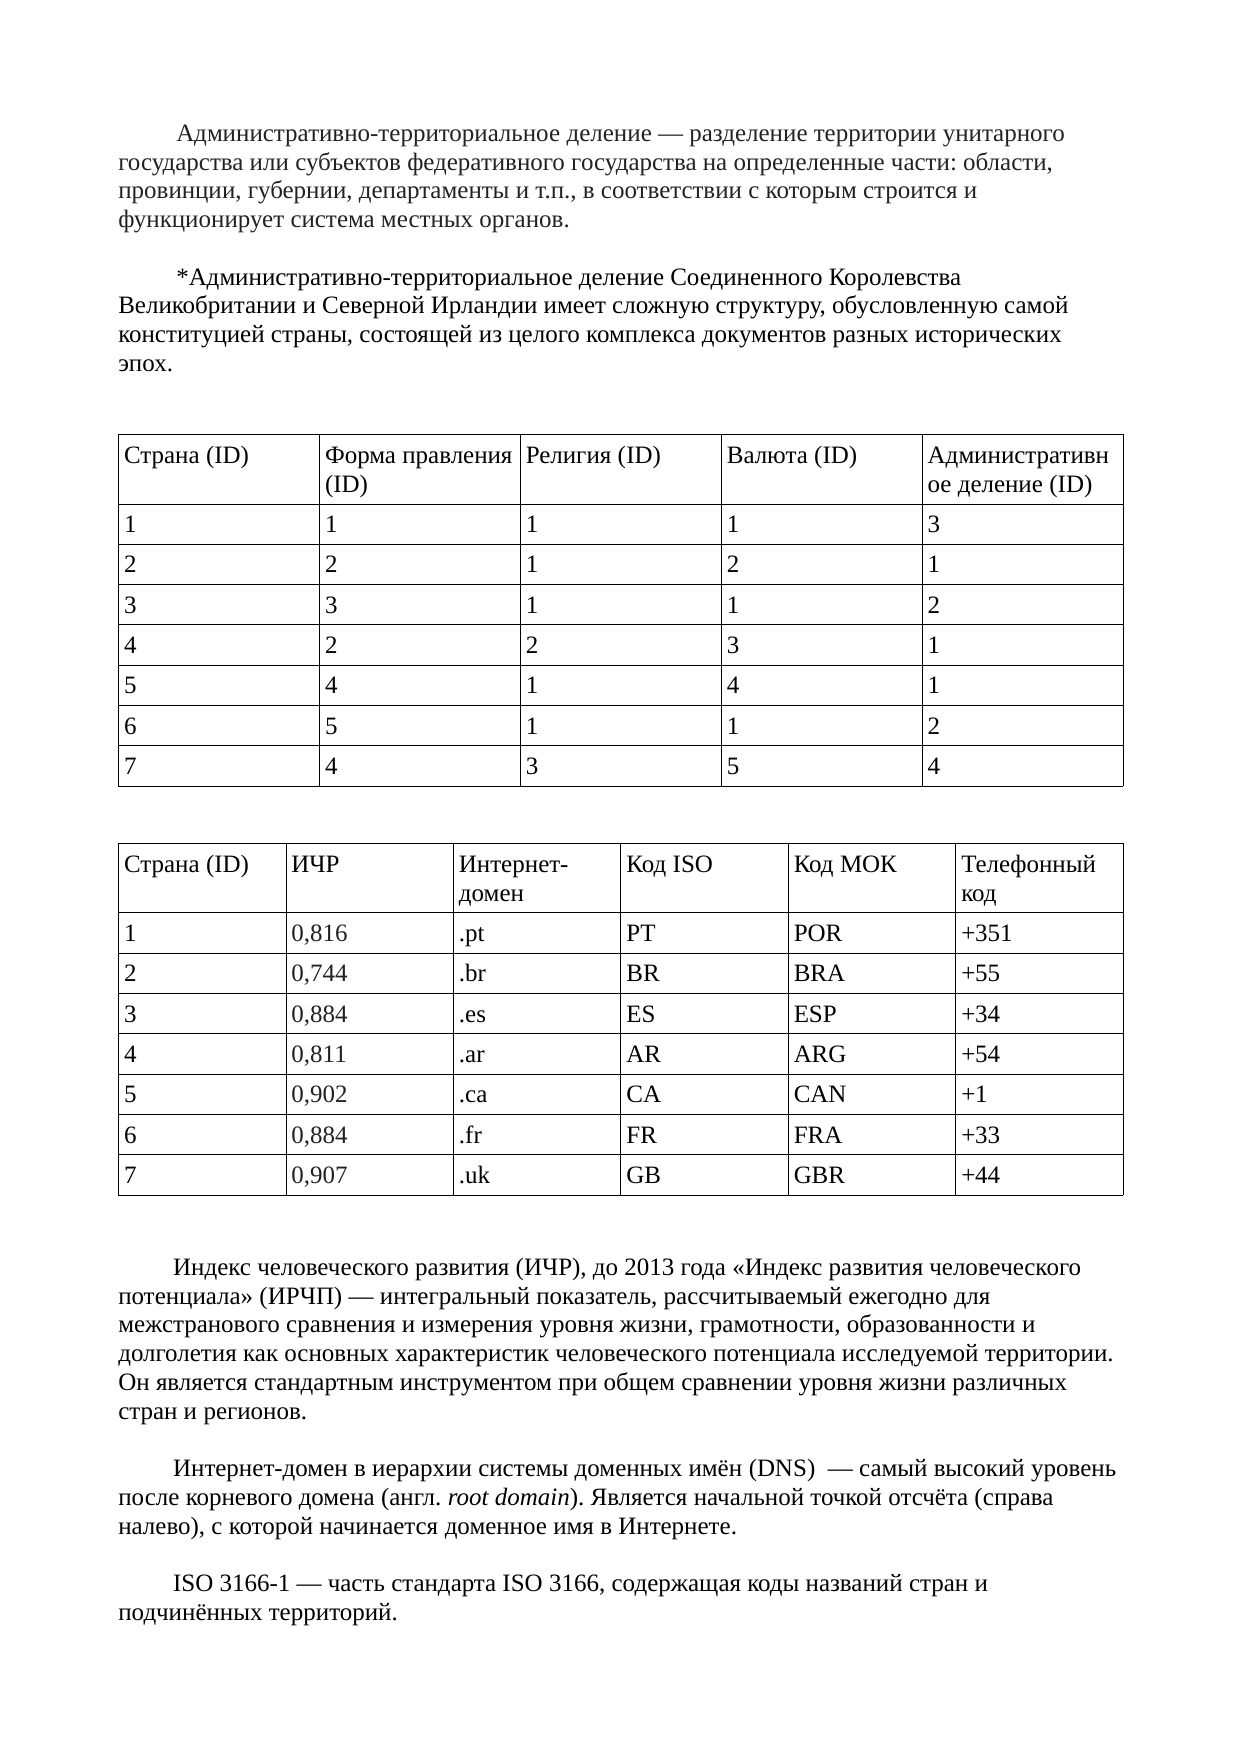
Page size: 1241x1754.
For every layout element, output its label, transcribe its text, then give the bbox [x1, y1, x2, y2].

table_cell +55 [956, 954, 1123, 993]
table_cell 1 [521, 545, 721, 584]
table_cell 2 [923, 706, 1123, 745]
table_cell 5 [119, 1075, 286, 1114]
table_cell 3 [521, 746, 721, 786]
table_cell 6 [119, 706, 319, 745]
table_cell 2 [521, 625, 721, 665]
table_cell 0,884 [287, 1115, 453, 1154]
table_cell 5 [320, 706, 520, 745]
table_cell 7 [119, 746, 319, 786]
table_cell ES [621, 994, 788, 1033]
table_cell 5 [119, 666, 319, 705]
table_header Код ISO [621, 844, 788, 912]
table_cell +1 [956, 1075, 1123, 1114]
table_cell ESP [789, 994, 955, 1033]
table_cell .pt [454, 913, 620, 953]
table_cell FRA [789, 1115, 955, 1154]
text Интернет-домен в иерархии системы доменных имён (DNS) — самый высокий уровень после корневого домена (англ. root domain). Является начальной точкой отсчёта (справа налево), с которой начинается доменное имя в Интернете. [118, 1453, 1123, 1539]
table_header Административное деление (ID) [923, 435, 1123, 503]
table_header Страна (ID) [119, 844, 286, 912]
table_cell 2 [923, 585, 1123, 624]
table_cell 1 [521, 706, 721, 745]
table_cell PT [621, 913, 788, 953]
table_cell 1 [521, 505, 721, 544]
table_header Валюта (ID) [722, 435, 922, 503]
table_cell 3 [119, 994, 286, 1033]
table_cell +44 [956, 1155, 1123, 1194]
table_cell 0,816 [287, 913, 453, 953]
table_cell 1 [320, 505, 520, 544]
table_cell 0,884 [287, 994, 453, 1033]
text *Административно-территориальное деление Соединенного Королевства Великобритании и Северной Ирландии имеет сложную структуру, обусловленную самой конституцией страны, состоящей из целого комплекса документов разных исторических эпох. [118, 262, 1123, 377]
table_cell POR [789, 913, 955, 953]
table_cell 2 [320, 545, 520, 584]
table_cell +54 [956, 1034, 1123, 1073]
table_header Форма правления (ID) [320, 435, 520, 503]
table_cell FR [621, 1115, 788, 1154]
table_cell 0,907 [287, 1155, 453, 1194]
table_cell 3 [119, 585, 319, 624]
table_cell .es [454, 994, 620, 1033]
table_header Телефонный код [956, 844, 1123, 912]
text ISO 3166-1 — часть стандарта ISO 3166, содержащая коды названий стран и подчинённых территорий. [118, 1568, 1123, 1626]
table_cell 1 [923, 625, 1123, 665]
table_header Интернет-домен [454, 844, 620, 912]
table_cell GBR [789, 1155, 955, 1194]
table_cell GB [621, 1155, 788, 1194]
table_cell 1 [923, 545, 1123, 584]
table_cell 4 [722, 666, 922, 705]
table_cell 0,811 [287, 1034, 453, 1073]
table_cell BRA [789, 954, 955, 993]
table_cell .ca [454, 1075, 620, 1114]
table_cell 4 [320, 666, 520, 705]
table_cell 1 [722, 505, 922, 544]
table_cell 1 [923, 666, 1123, 705]
table_cell 3 [923, 505, 1123, 544]
table_cell 4 [119, 1034, 286, 1073]
table_cell .fr [454, 1115, 620, 1154]
table_cell 1 [119, 505, 319, 544]
table_cell 2 [320, 625, 520, 665]
text Административно-территориальное деление — разделение территории унитарного государства или субъектов федеративного государства на определенные части: области, провинции, губернии, департаменты и т.п., в соответствии с которым строится и функционирует система местных органов. [118, 118, 1123, 233]
table_cell CAN [789, 1075, 955, 1114]
table_cell 1 [521, 666, 721, 705]
table_cell ARG [789, 1034, 955, 1073]
table_cell 3 [320, 585, 520, 624]
table_cell 6 [119, 1115, 286, 1154]
table_cell .br [454, 954, 620, 993]
table_header Страна (ID) [119, 435, 319, 503]
table_cell 1 [521, 585, 721, 624]
table_cell +33 [956, 1115, 1123, 1154]
table_cell 2 [722, 545, 922, 584]
table_cell 4 [320, 746, 520, 786]
table_cell +34 [956, 994, 1123, 1033]
table_cell 1 [119, 913, 286, 953]
table_cell 1 [722, 706, 922, 745]
table_cell .uk [454, 1155, 620, 1194]
table_cell CA [621, 1075, 788, 1114]
table_header Код МОК [789, 844, 955, 912]
table_cell 2 [119, 954, 286, 993]
table_cell BR [621, 954, 788, 993]
text Индекс человеческого развития (ИЧР), до 2013 года «Индекс развития человеческого потенциала» (ИРЧП) — интегральный показатель, рассчитываемый ежегодно для межстранового сравнения и измерения уровня жизни, грамотности, образованности и долголетия как основных характеристик человеческого потенциала исследуемой территории. Он является стандартным инструментом при общем сравнении уровня жизни различных стран и регионов. [118, 1252, 1123, 1424]
table_cell 5 [722, 746, 922, 786]
table_cell 4 [923, 746, 1123, 786]
table_header Религия (ID) [521, 435, 721, 503]
table_cell AR [621, 1034, 788, 1073]
table_header ИЧР [287, 844, 453, 912]
table_cell .ar [454, 1034, 620, 1073]
table_cell 3 [722, 625, 922, 665]
table_cell 0,744 [287, 954, 453, 993]
table_cell 7 [119, 1155, 286, 1194]
table_cell 0,902 [287, 1075, 453, 1114]
table_cell 1 [722, 585, 922, 624]
table_cell 4 [119, 625, 319, 665]
table_cell +351 [956, 913, 1123, 953]
table_cell 2 [119, 545, 319, 584]
